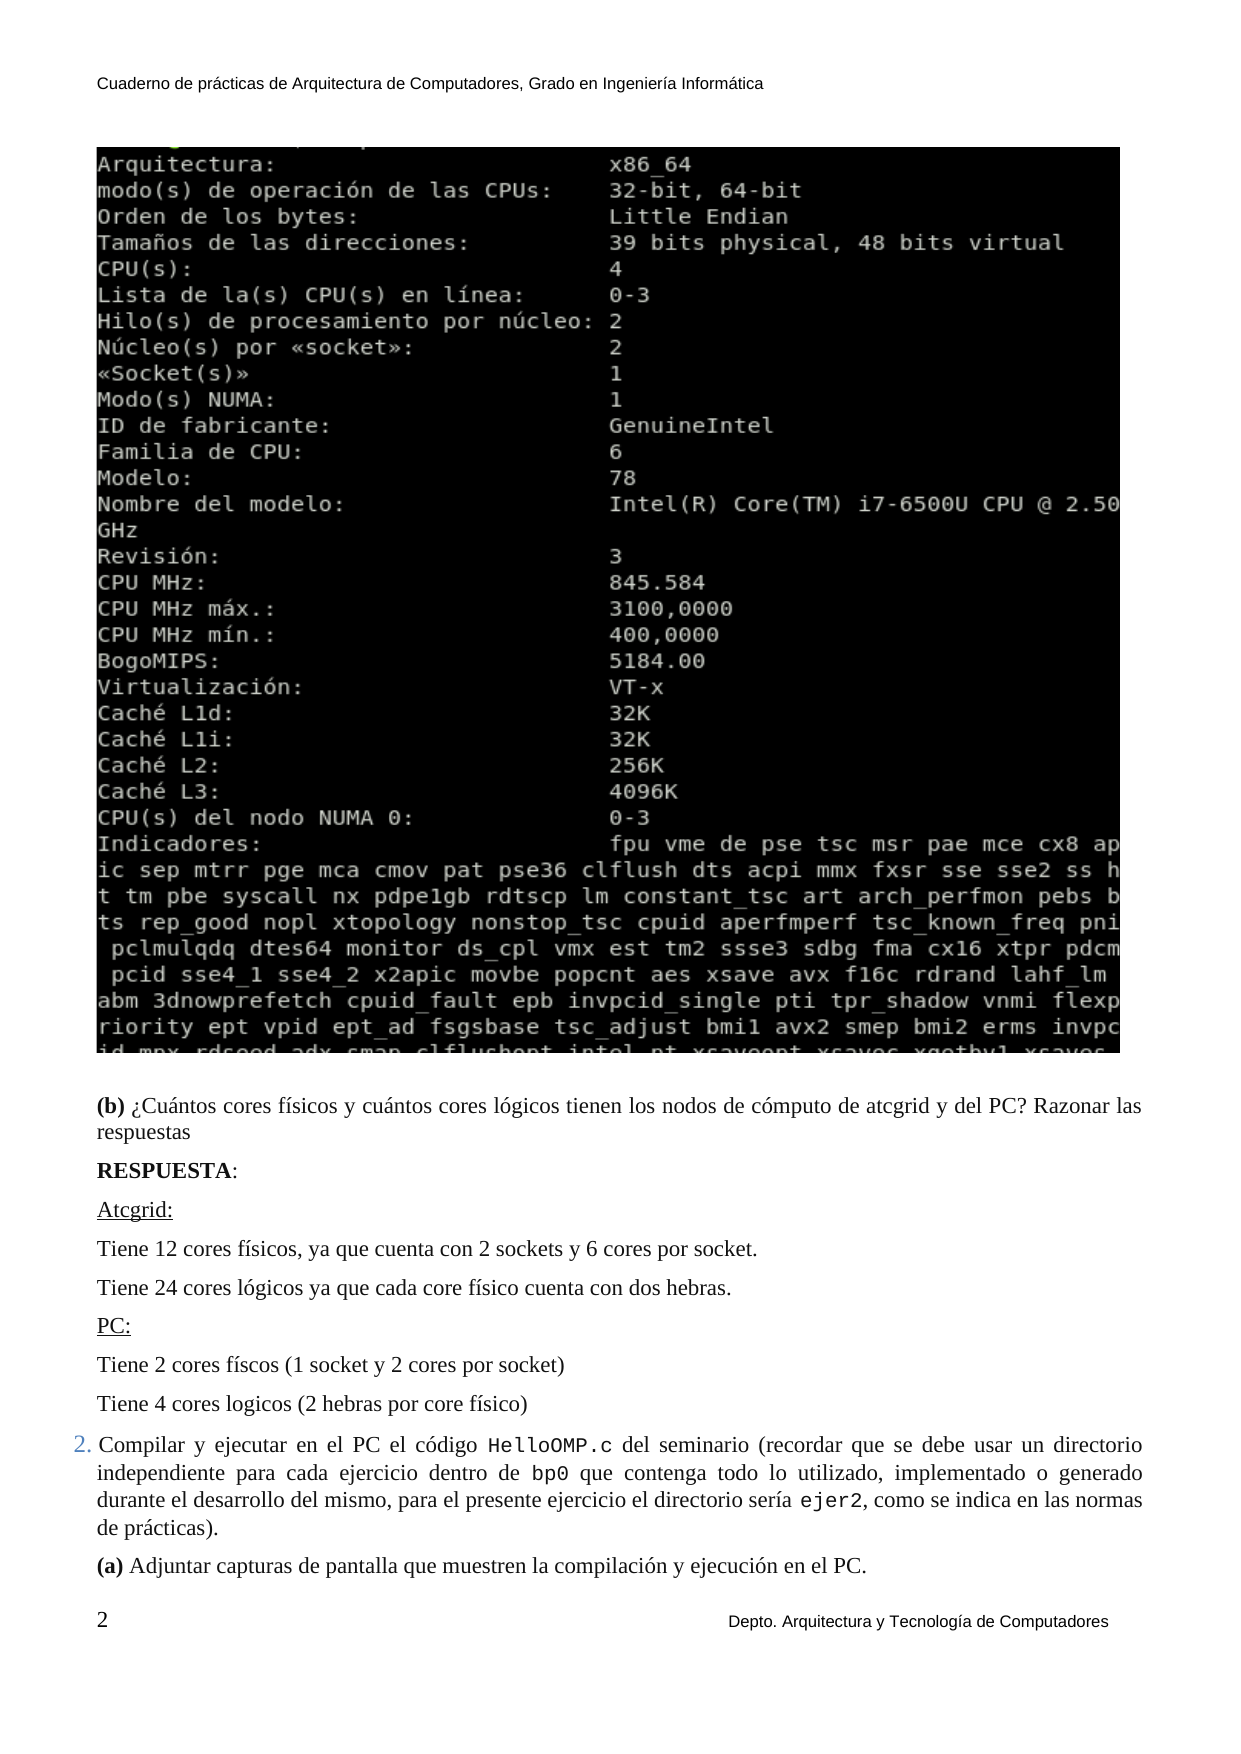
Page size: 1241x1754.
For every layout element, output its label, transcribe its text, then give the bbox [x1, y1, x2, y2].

list Tiene 12 cores físicos, ya que cuenta con 2 sockets y 6 cores por socket. [97, 1235, 1143, 1261]
list Tiene 4 cores logicos (2 hebras por core físico) [97, 1390, 1143, 1416]
picture [96, 147, 1120, 1053]
list Atcgrid: [97, 1196, 1143, 1222]
list RESPUESTA: [97, 1157, 1143, 1183]
list Tiene 2 cores físcos (1 socket y 2 cores por socket) [97, 1351, 1143, 1378]
list (a) Adjuntar capturas de pantalla que muestren la compilación y ejecución en el PC. [67, 1553, 1143, 1579]
list (b) ¿Cuántos cores físicos y cuántos cores lógicos tienen los nodos de cómputo de atcgrid y del PC? Razonar las respuestas [67, 1092, 1143, 1144]
list Compilar y ejecutar en el PC el código HelloOMP.c del seminario (recordar que se debe usar un directorio independiente para cada ejercicio dentro de bp0 que contenga todo lo utilizado, implementado o generado durante el desarrollo del mismo, para el presente ejercicio el directorio sería ejer2, como se indica en las normas de prácticas). [67, 1429, 1143, 1540]
list PC: [97, 1312, 1143, 1339]
list Tiene 24 cores lógicos ya que cada core físico cuenta con dos hebras. [97, 1273, 1143, 1300]
